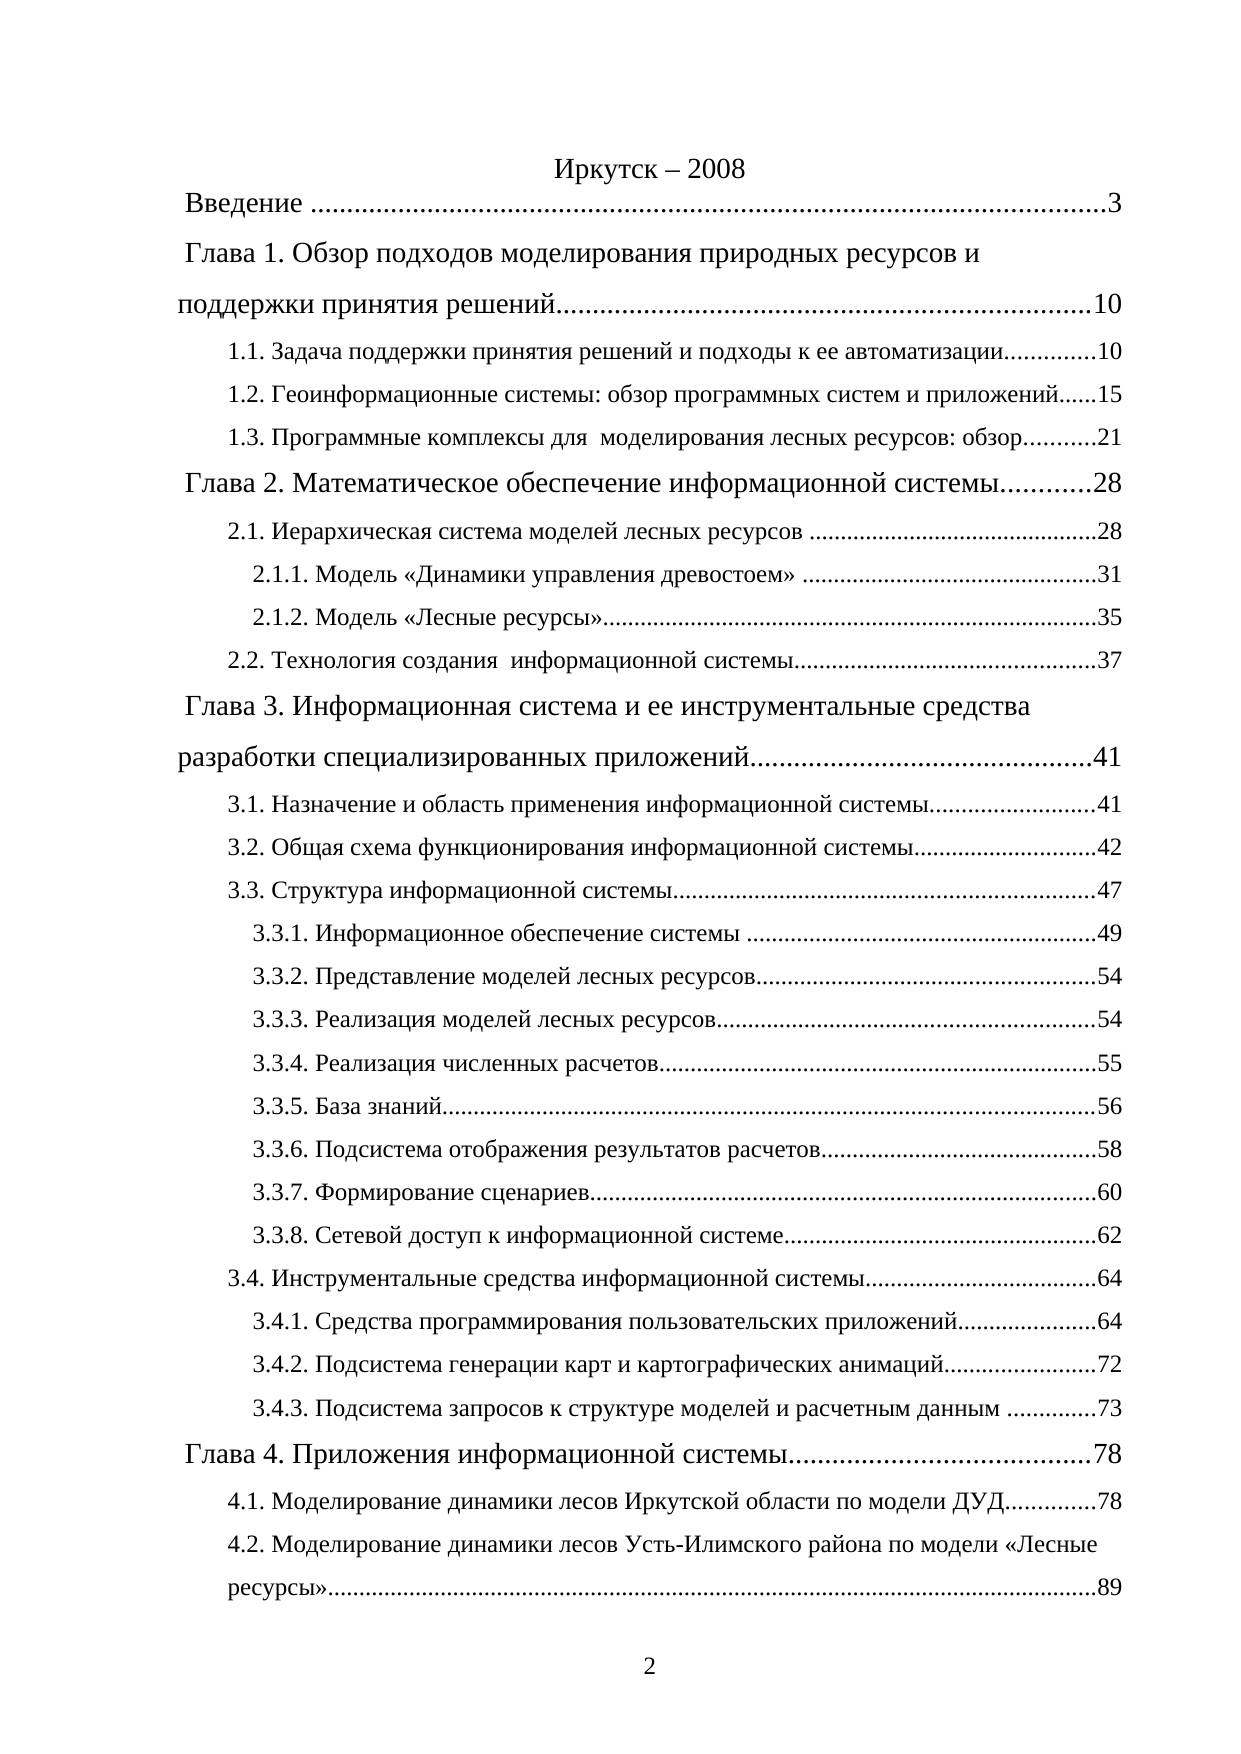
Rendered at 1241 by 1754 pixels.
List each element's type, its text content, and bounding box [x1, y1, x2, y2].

text 2.1. Иерархическая система моделей лесных ресурсов 28 [227, 516, 1122, 544]
text 3.3.2. Представление моделей лесных ресурсов 54 [252, 961, 1122, 990]
text 3.2. Общая схема функционирования информационной системы 42 [227, 832, 1122, 861]
text Глава 2. Математическое обеспечение информационной системы 28 [177, 466, 1122, 499]
text 2.1.1. Модель «Динамики управления древостоем» 31 [252, 559, 1122, 588]
text 3.3.7. Формирование сценариев 60 [252, 1177, 1122, 1206]
text 3.4.1. Средства программирования пользовательских приложений 64 [252, 1306, 1122, 1335]
text 1.1. Задача поддержки принятия решений и подходы к ее автоматизации 10 [227, 336, 1122, 365]
text 3.4. Инструментальные средства информационной системы 64 [227, 1263, 1122, 1292]
text Глава 3. Информационная система и ее инструментальные средства разработки специализированных приложений 41 [177, 688, 1122, 772]
text 3.3.5. База знаний 56 [252, 1091, 1122, 1119]
text 3.3.6. Подсистема отображения результатов расчетов 58 [252, 1134, 1122, 1163]
text 1.2. Геоинформационные системы: обзор программных систем и приложений 15 [227, 379, 1122, 408]
text 3.4.3. Подсистема запросов к структуре моделей и расчетным данным 73 [252, 1393, 1122, 1421]
text 3.4.2. Подсистема генерации карт и картографических анимаций 72 [252, 1349, 1122, 1378]
text 2.2. Технология создания информационной системы 37 [227, 645, 1122, 674]
text 3.1. Назначение и область применения информационной системы 41 [227, 789, 1122, 818]
text 3.3.4. Реализация численных расчетов 55 [252, 1048, 1122, 1076]
text 3.3. Структура информационной системы 47 [227, 875, 1122, 904]
text 4.1. Моделирование динамики лесов Иркутской области по модели ДУД 78 [227, 1486, 1122, 1515]
text 3.3.8. Сетевой доступ к информационной системе 62 [252, 1220, 1122, 1249]
text Глава 4. Приложения информационной системы 78 [177, 1436, 1122, 1469]
text 2.1.2. Модель «Лесные ресурсы» 35 [252, 602, 1122, 631]
text Иркутск – 2008 [177, 152, 1122, 185]
text Глава 1. Обзор подходов моделирования природных ресурсов и поддержки принятия решений 10 [177, 236, 1122, 319]
text 4.2. Моделирование динамики лесов Усть-Илимского района по модели «Лесные ресурсы» 89 [227, 1529, 1122, 1601]
text 3.3.3. Реализация моделей лесных ресурсов 54 [252, 1004, 1122, 1033]
text 3.3.1. Информационное обеспечение системы 49 [252, 918, 1122, 947]
text Введение 3 [177, 185, 1122, 219]
text 1.3. Программные комплексы для моделирования лесных ресурсов: обзор 21 [227, 422, 1122, 451]
